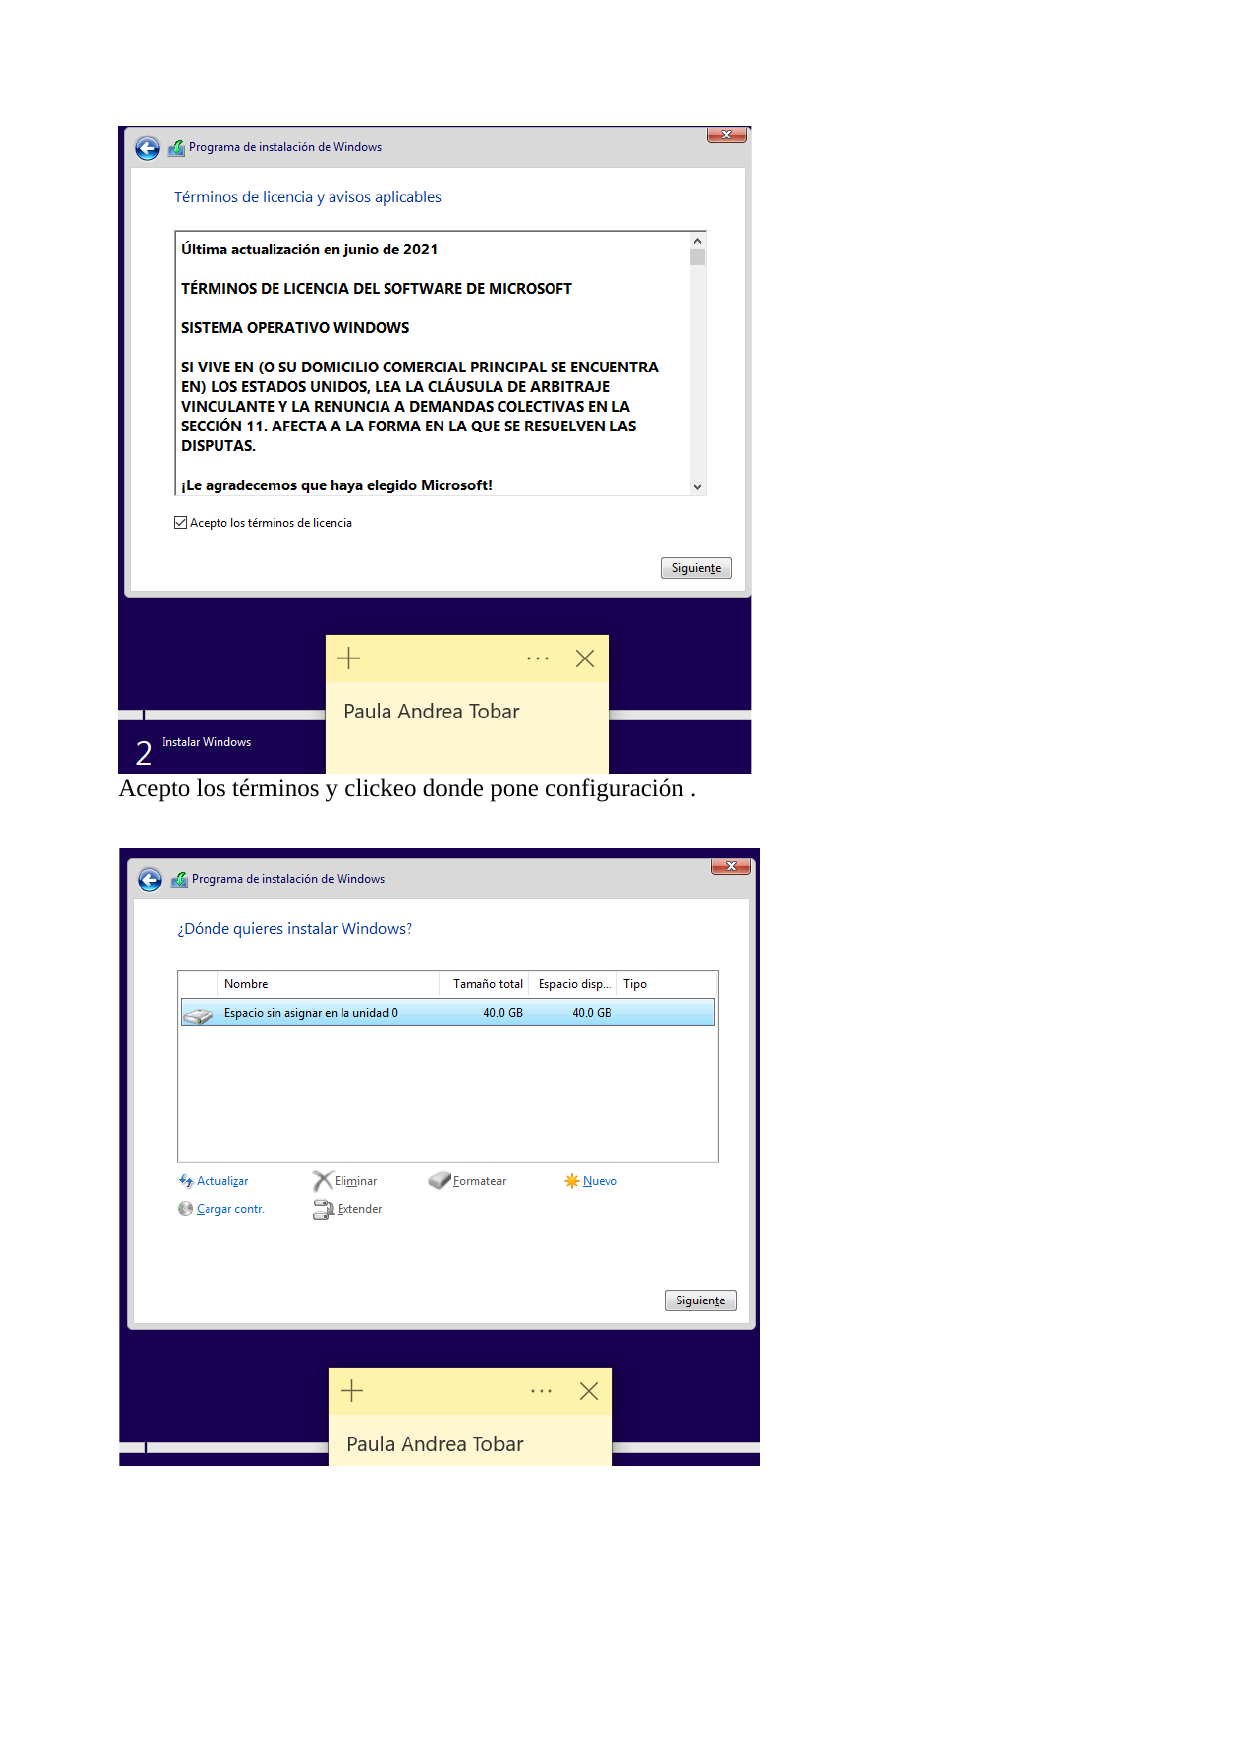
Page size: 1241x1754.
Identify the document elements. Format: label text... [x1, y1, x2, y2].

picture [119, 848, 760, 1466]
text Acepto los términos y clickeo donde pone configuración . [118, 118, 1122, 802]
picture [118, 126, 752, 774]
